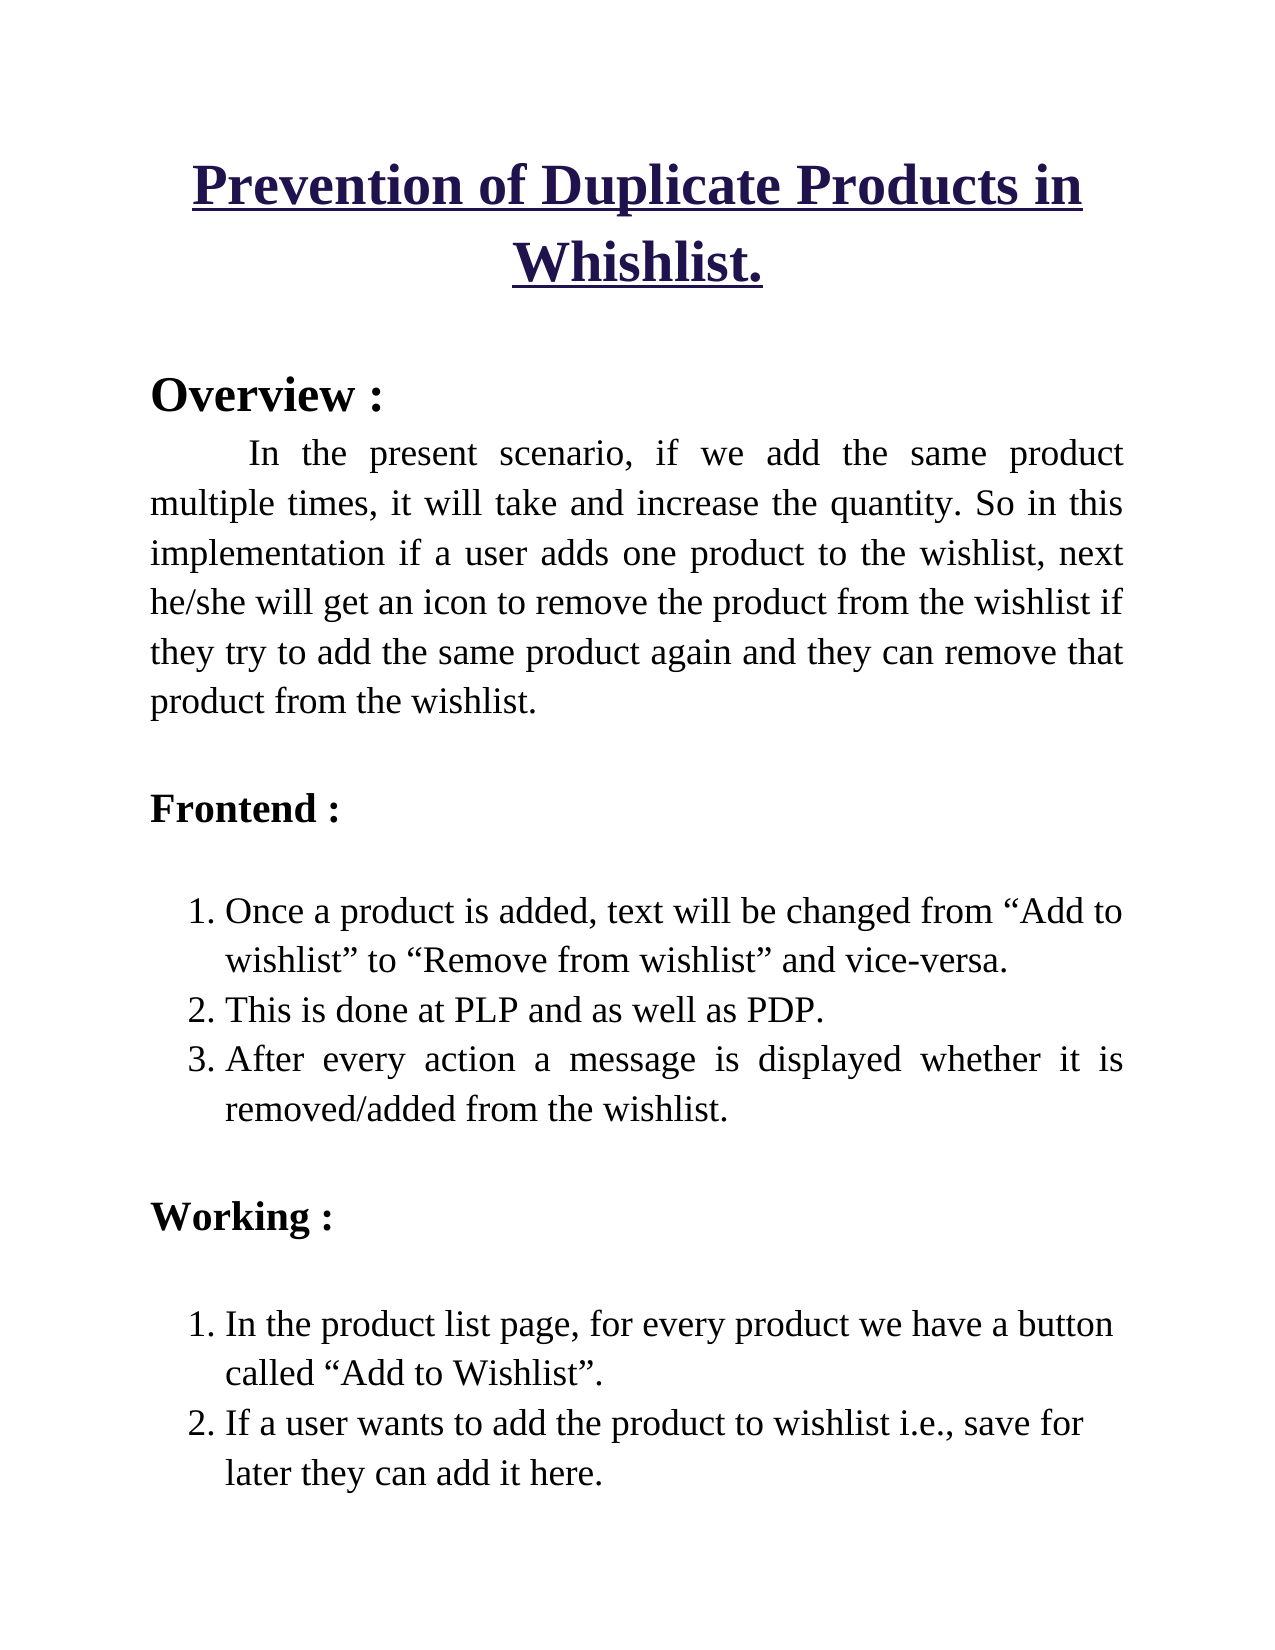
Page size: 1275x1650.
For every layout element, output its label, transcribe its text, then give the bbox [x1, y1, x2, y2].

text Overview : [150, 365, 1125, 422]
text In the present scenario, if we add the same product multiple times, it will take and increase the quantity. So in this implementation if a user adds one product to the wishlist, next he/she will get an icon to remove the product from the wishlist if they try to add the same product again and they can remove that product from the wishlist. [150, 431, 1125, 722]
text Working : [150, 1191, 1125, 1239]
list Once a product is added, text will be changed from “Add to wishlist” to “Remove from wishlist” and vice-versa. [187, 888, 1125, 981]
list After every action a message is displayed whether it is removed/added from the wishlist. [187, 1037, 1125, 1129]
list If a user wants to add the product to wishlist i.e., save for later they can add it here. [187, 1400, 1125, 1493]
text Prevention of Duplicate Products in Whishlist. [150, 150, 1125, 294]
list This is done at PLP and as well as PDP. [187, 987, 1125, 1030]
list In the product list page, for every product we have a button called “Add to Wishlist”. [187, 1301, 1125, 1394]
text Frontend : [150, 783, 1125, 831]
